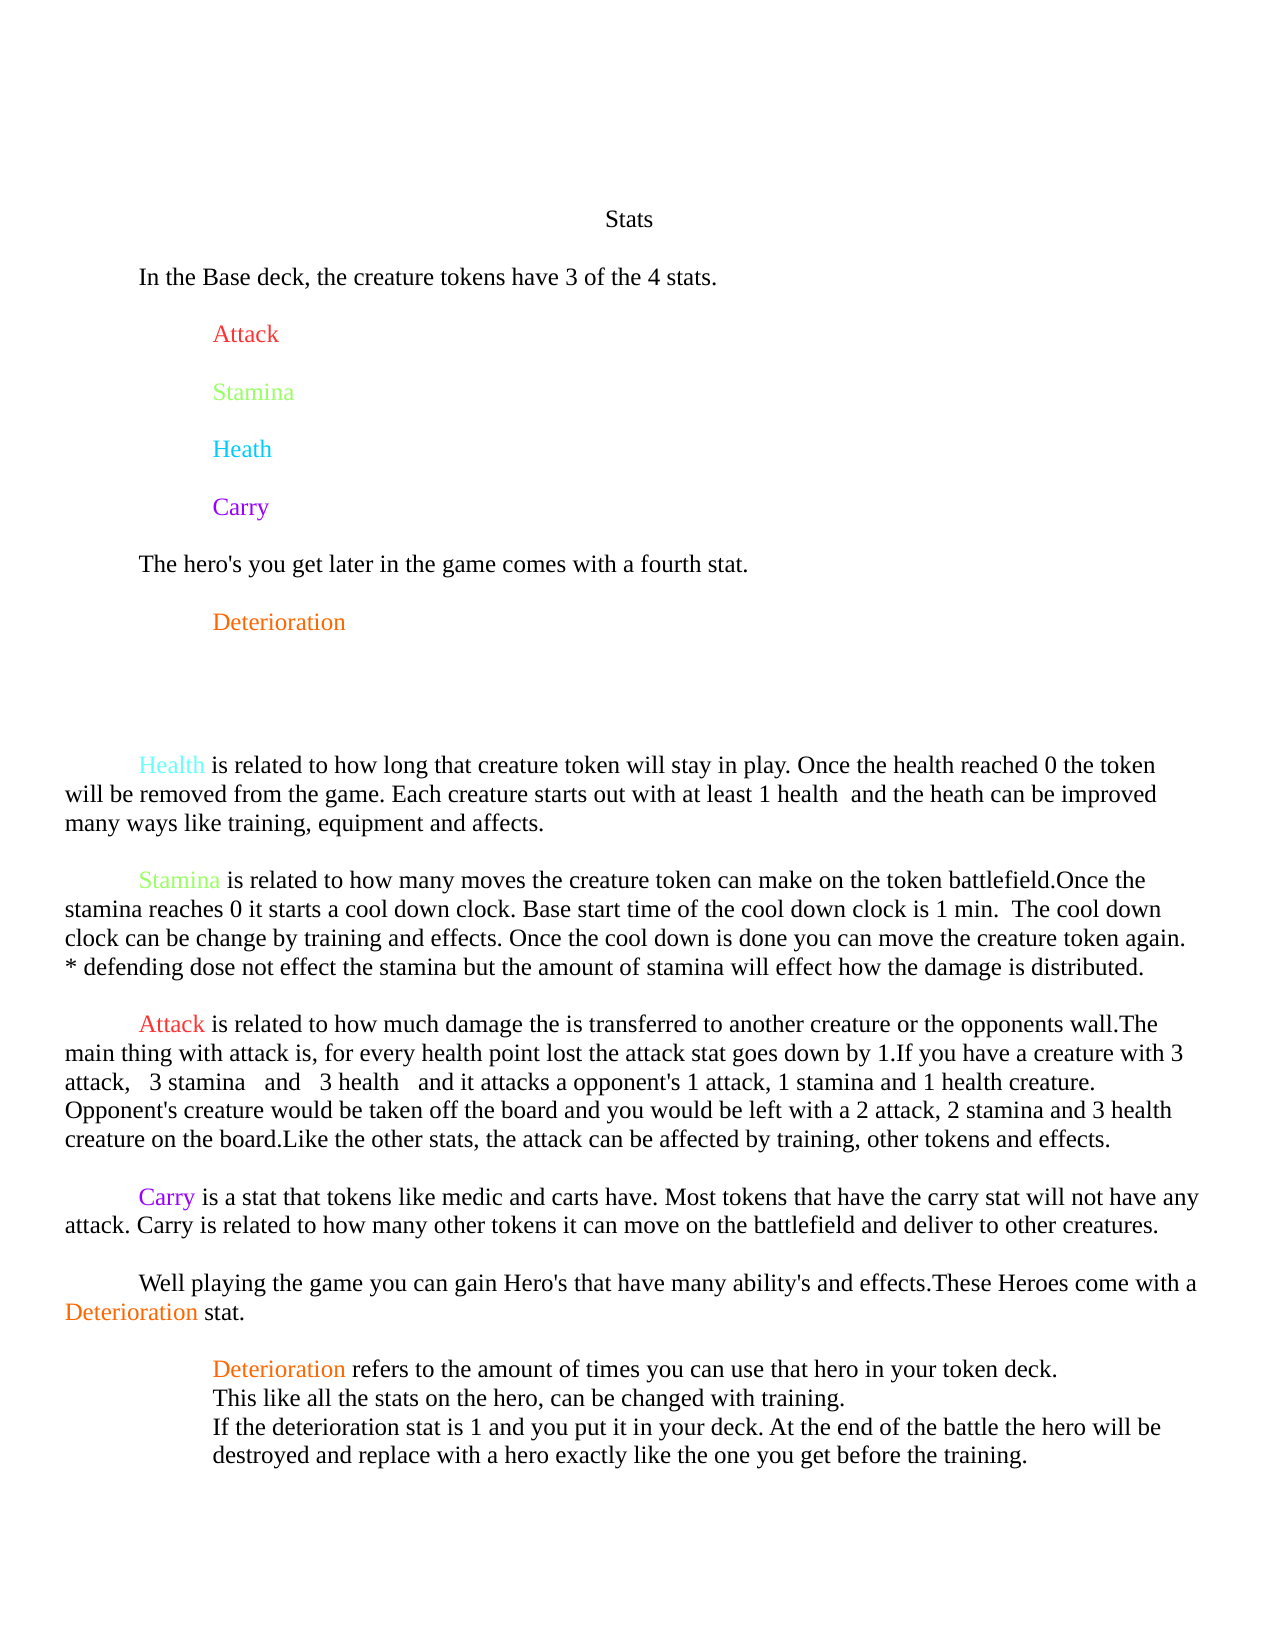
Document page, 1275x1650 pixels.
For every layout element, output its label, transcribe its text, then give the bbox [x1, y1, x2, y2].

text The hero's you get later in the game comes with a fourth stat. [64, 549, 1200, 578]
text Well playing the game you can gain Hero's that have many ability's and effects.These Heroes come with a Deterioration stat. [64, 1268, 1200, 1326]
text Stamina is related to how many moves the creature token can make on the token battlefield.Once the stamina reaches 0 it starts a cool down clock. Base start time of the cool down clock is 1 min. The cool down clock can be change by training and effects. Once the cool down is done you can move the creature token again. * defending dose not effect the stamina but the amount of stamina will effect how the damage is distributed. [64, 866, 1200, 981]
text Health is related to how long that creature token will stay in play. Once the health reached 0 the token will be removed from the game. Each creature starts out with at least 1 health and the heath can be improved many ways like training, equipment and affects. [64, 751, 1200, 837]
text Deterioration [64, 607, 1200, 636]
text Stamina [64, 377, 1200, 406]
text This like all the stats on the hero, can be changed with training. [64, 1383, 1200, 1412]
text Attack [64, 319, 1200, 348]
text Attack is related to how much damage the is transferred to another creature or the opponents wall.The main thing with attack is, for every health point lost the attack stat goes down by 1.If you have a creature with 3 attack, 3 stamina and 3 health and it attacks a opponent's 1 attack, 1 stamina and 1 health creature. Opponent's creature would be taken off the board and you would be left with a 2 attack, 2 stamina and 3 health creature on the board.Like the other stats, the attack can be affected by training, other tokens and effects. [64, 1009, 1200, 1153]
text Stats [64, 204, 1200, 233]
text If the deterioration stat is 1 and you put it in your deck. At the end of the battle the hero will be destroyed and replace with a hero exactly like the one you get before the training. [64, 1412, 1200, 1469]
text Deterioration refers to the amount of times you can use that hero in your token deck. [64, 1354, 1200, 1383]
text Carry [64, 492, 1200, 521]
text Heath [64, 434, 1200, 463]
text Carry is a stat that tokens like medic and carts have. Most tokens that have the carry stat will not have any attack. Carry is related to how many other tokens it can move on the battlefield and deliver to other creatures. [64, 1182, 1200, 1239]
text In the Base deck, the creature tokens have 3 of the 4 stats. [64, 262, 1200, 291]
